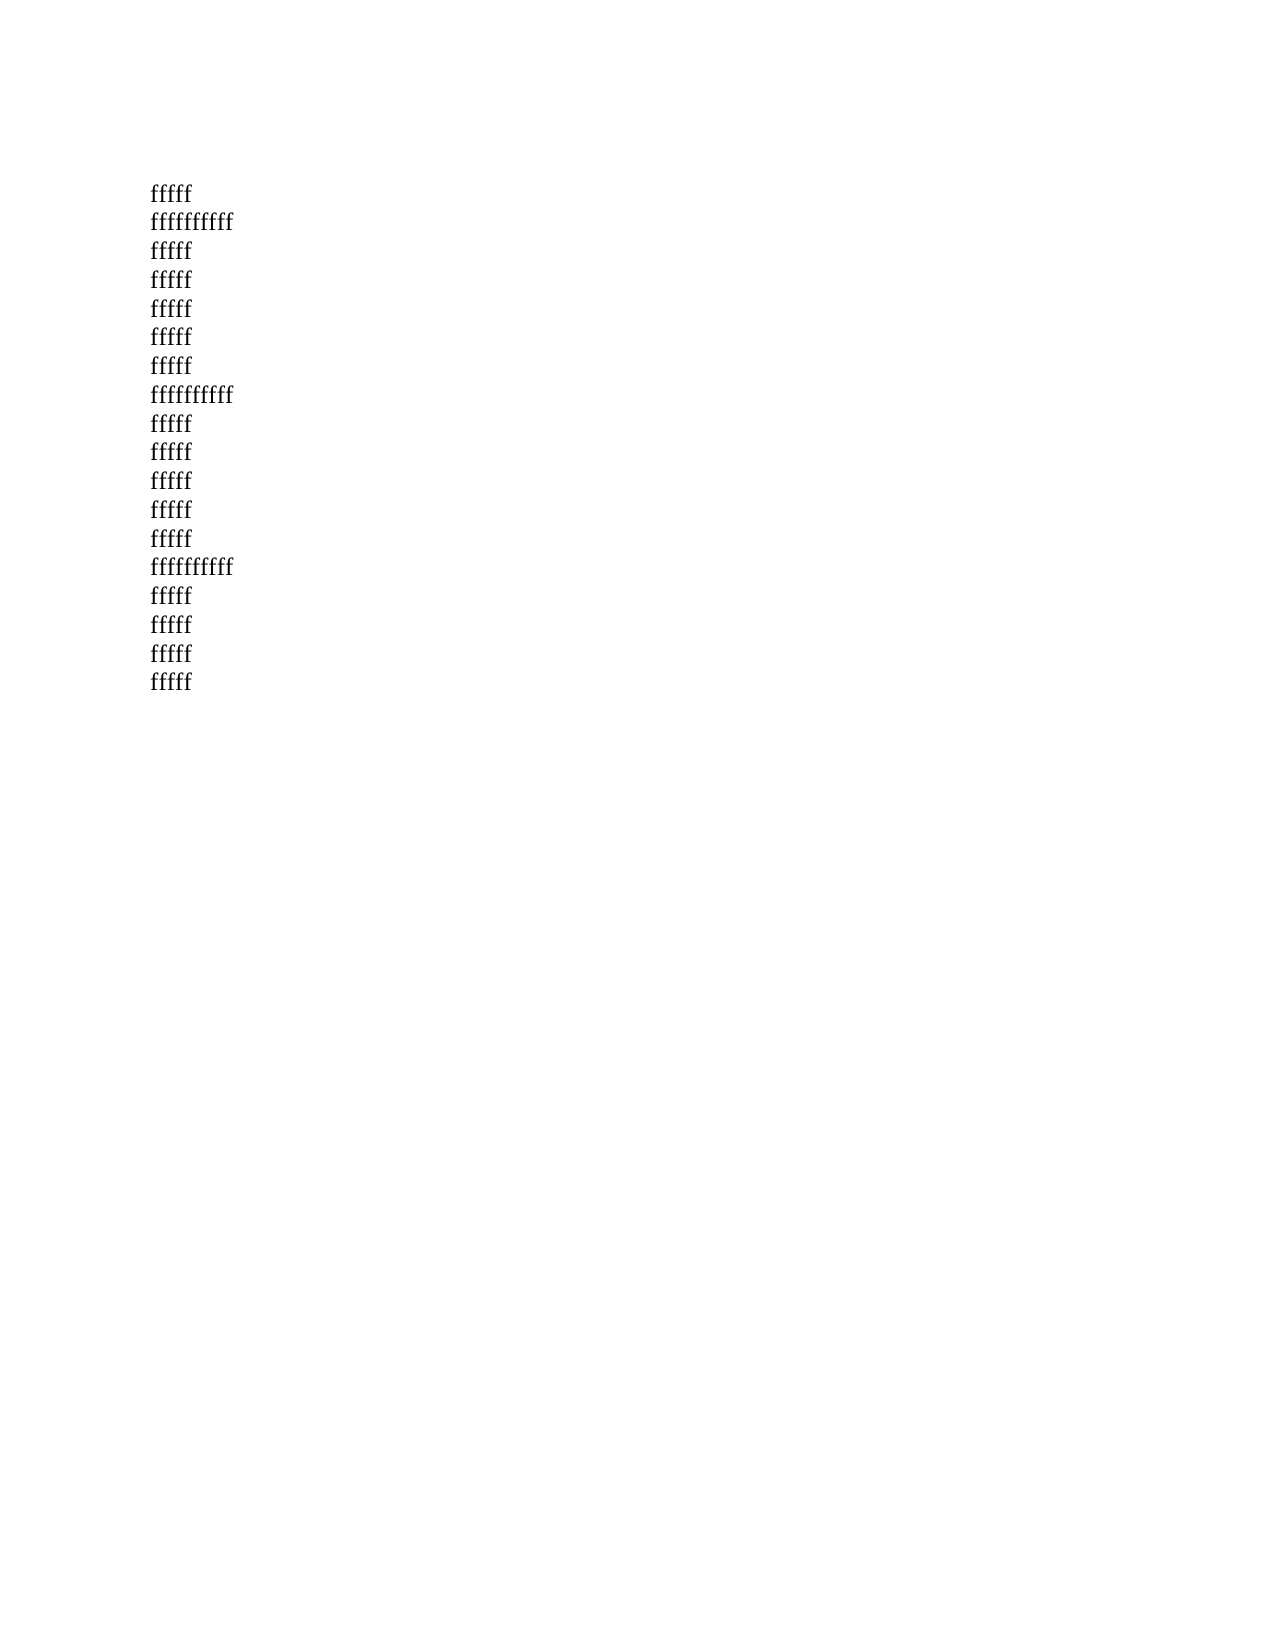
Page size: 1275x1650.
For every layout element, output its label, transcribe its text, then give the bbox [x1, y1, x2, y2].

text fffff [150, 351, 1125, 380]
text fffff [150, 294, 1125, 322]
text ffffffffff [150, 552, 1125, 581]
text fffff [150, 236, 1125, 265]
text fffff [150, 639, 1125, 667]
text fffff [150, 437, 1125, 466]
text fffff [150, 667, 1125, 696]
text fffff [150, 265, 1125, 294]
text ffffffffff [150, 380, 1125, 409]
text fffff [150, 466, 1125, 495]
text fffff [150, 495, 1125, 524]
text fffff [150, 179, 1125, 207]
text ffffffffff [150, 207, 1125, 236]
text fffff [150, 610, 1125, 639]
text fffff [150, 581, 1125, 610]
text fffff [150, 322, 1125, 351]
text fffff [150, 524, 1125, 552]
text fffff [150, 409, 1125, 437]
